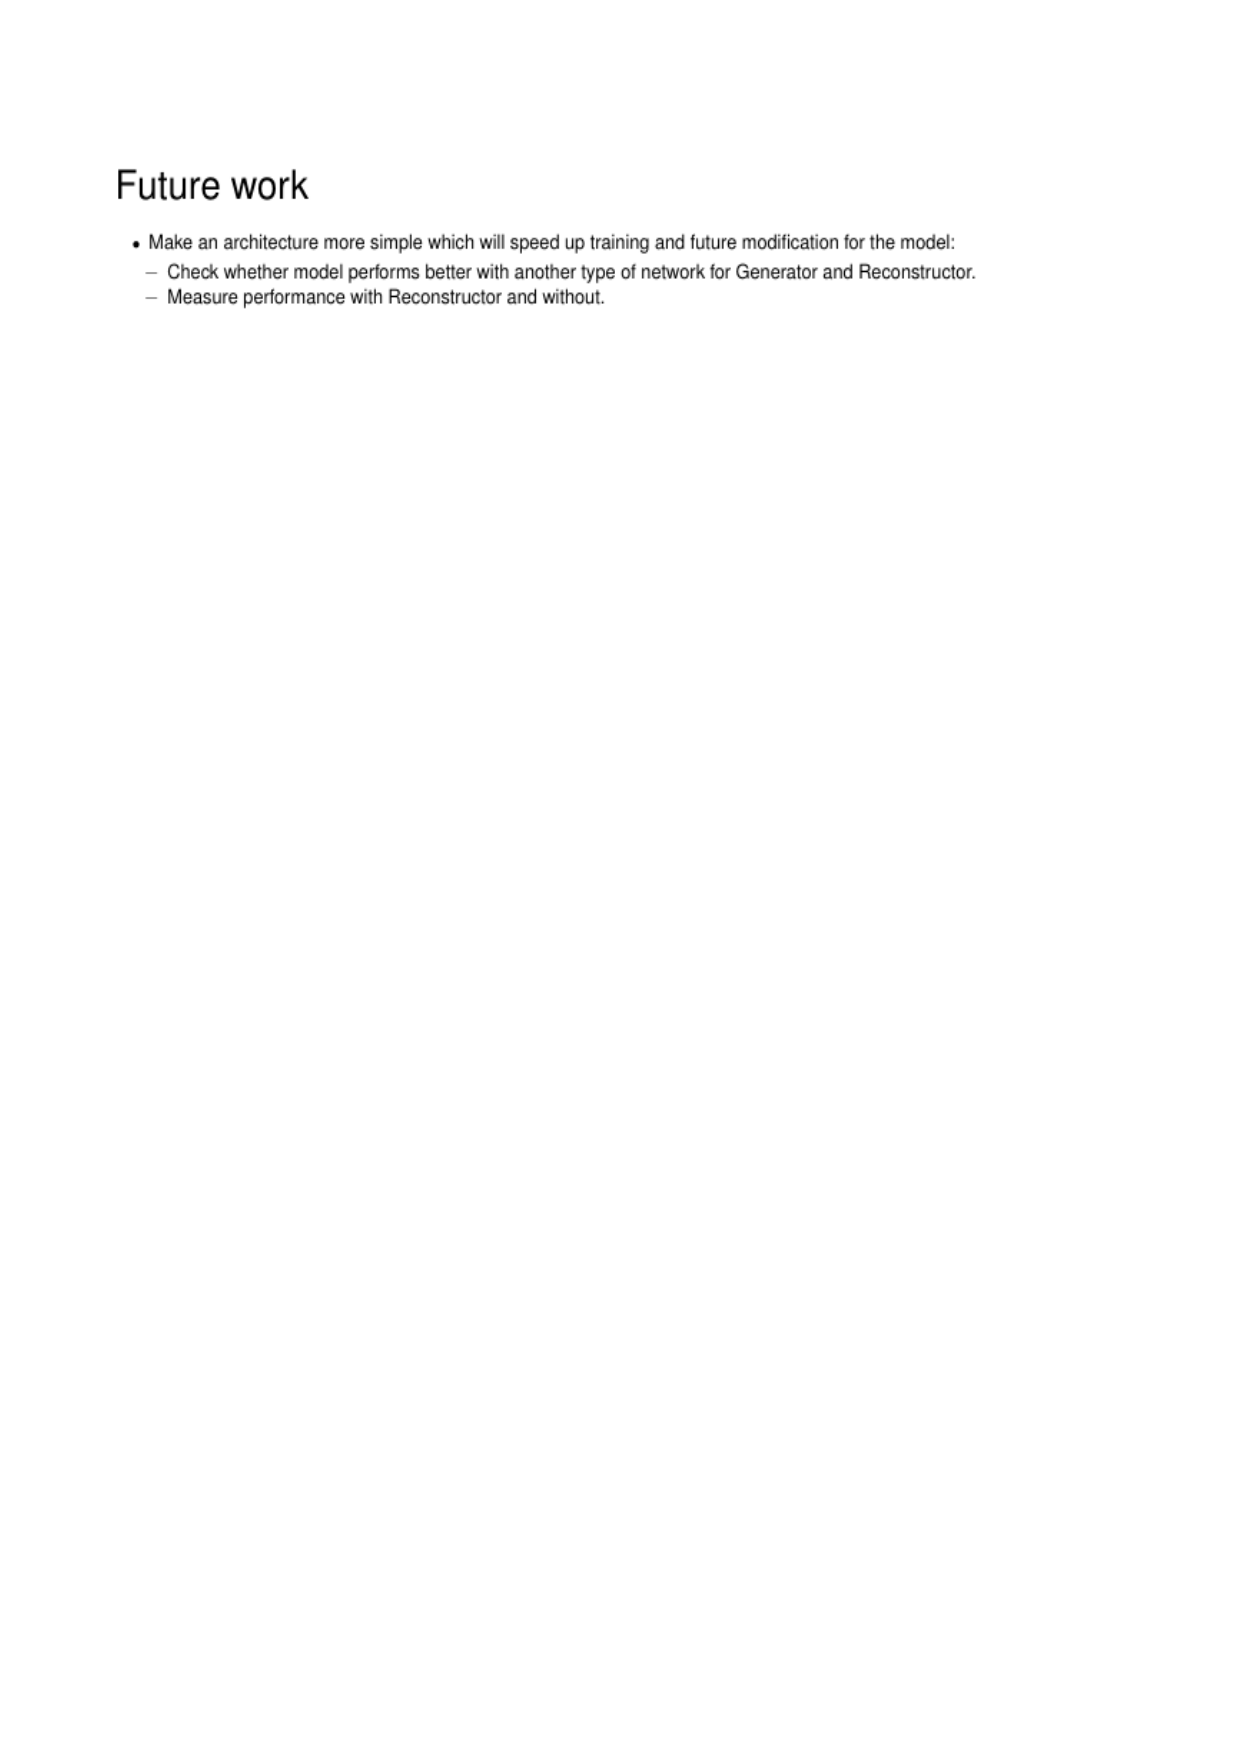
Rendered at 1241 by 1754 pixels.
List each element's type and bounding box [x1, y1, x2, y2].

picture [107, 146, 1133, 485]
